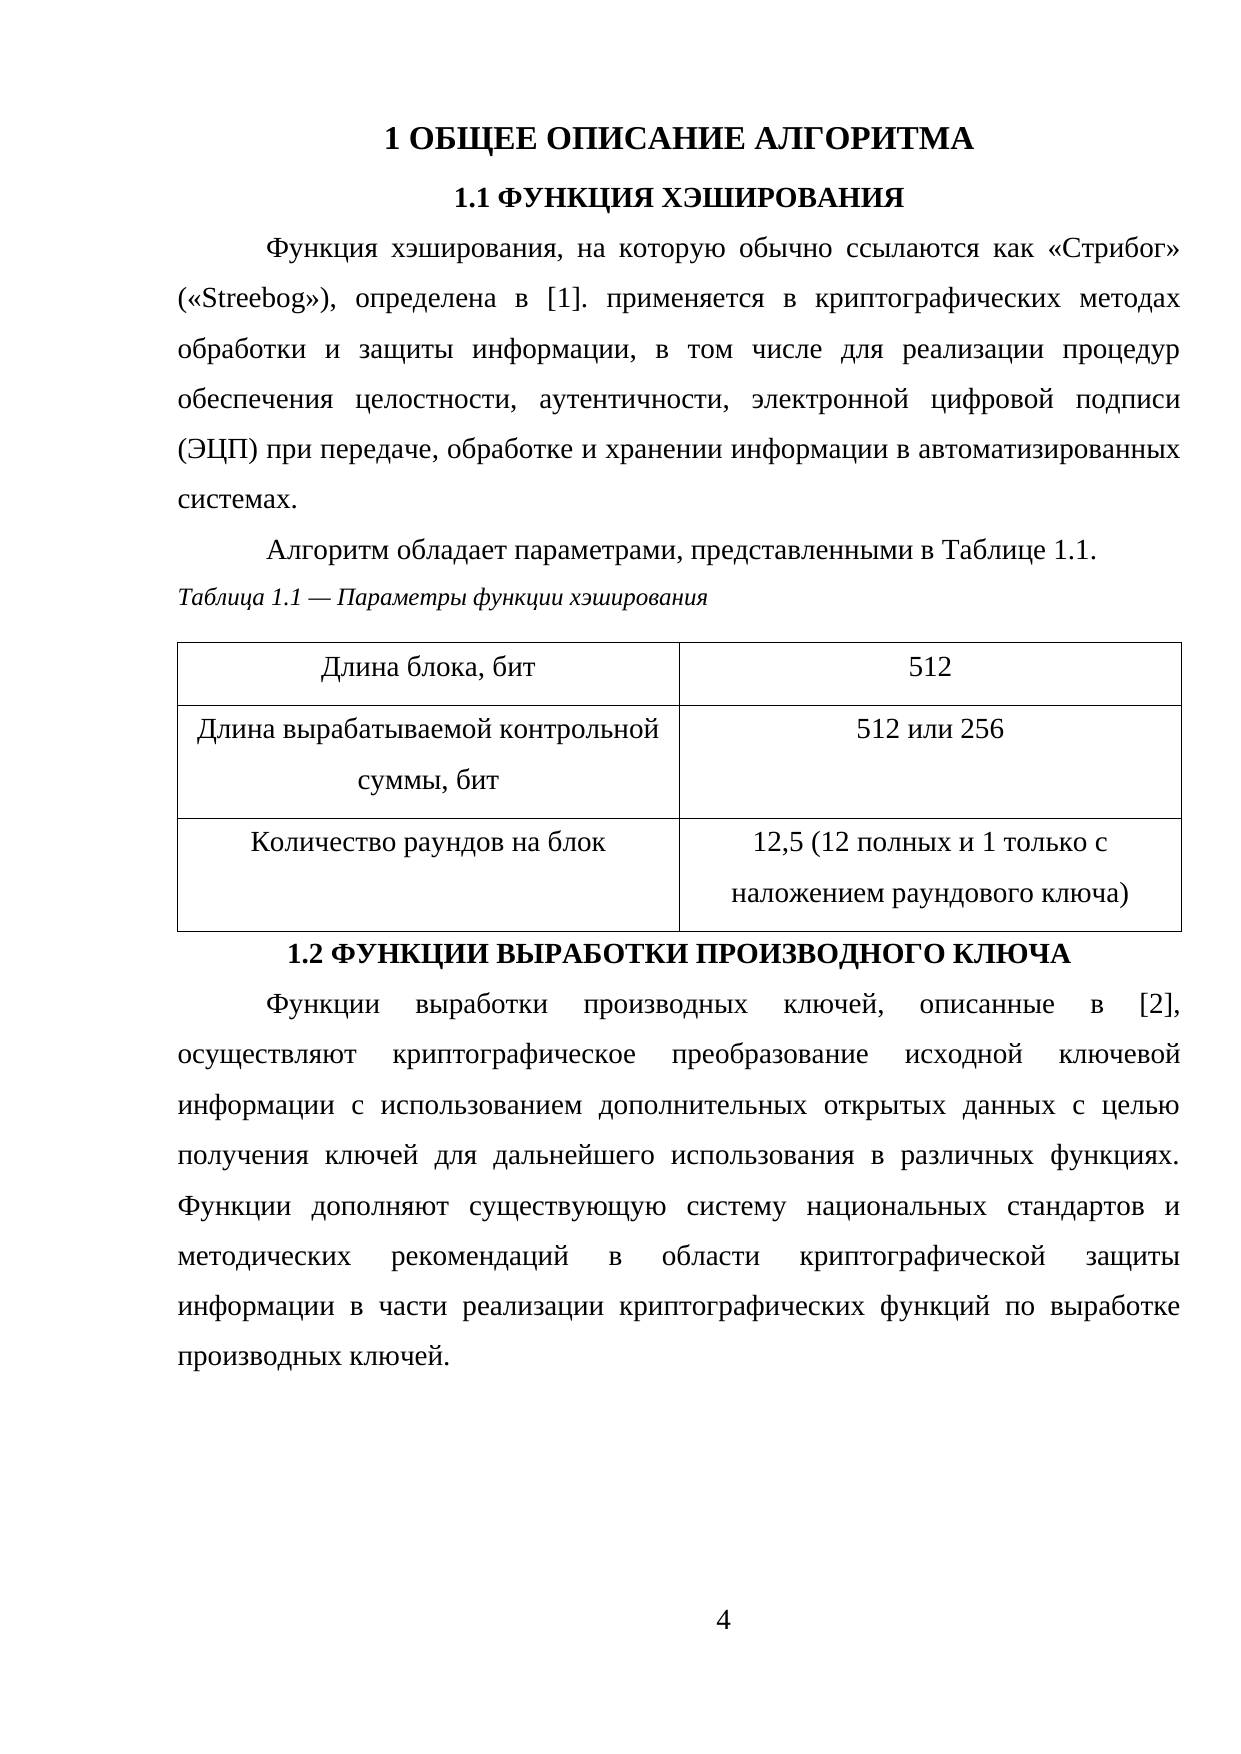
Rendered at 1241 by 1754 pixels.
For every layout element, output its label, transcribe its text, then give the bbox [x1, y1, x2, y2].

table_cell Количество раундов на блок [178, 819, 679, 931]
text Функции выработки производных ключей, описанные в [2], осуществляют криптографическое преобразование исходной ключевой информации с использованием дополнительных открытых данных с целью получения ключей для дальнейшего использования в различных функциях. Функции дополняют существующую систему национальных стандартов и методических рекомендаций в области криптографической защиты информации в части реализации криптографических функций по выработке производных ключей. [177, 986, 1181, 1372]
table_cell 12,5 (12 полных и 1 только с наложением раундового ключа) [680, 819, 1181, 931]
table_cell Длина вырабатываемой контрольной суммы, бит [178, 706, 679, 818]
subtitle 1.2 ФУНКЦИИ ВЫРАБОТКИ ПРОИЗВОДНОГО КЛЮЧА [177, 936, 1181, 969]
text Функция хэширования, на которую обычно ссылаются как «Стрибог» («Streebog»), определена в [1]. применяется в криптографических методах обработки и защиты информации, в том числе для реализации процедур обеспечения целостности, аутентичности, электронной цифровой подписи (ЭЦП) при передаче, обработке и хранении информации в автоматизированных системах. [177, 230, 1181, 515]
text Алгоритм обладает параметрами, представленными в Таблице 1.1. [177, 532, 1181, 566]
table_header 512 [680, 643, 1181, 705]
text Таблица 1.1 — Параметры функции хэширования [177, 582, 1181, 611]
table_header Длина блока, бит [178, 643, 679, 705]
subtitle 1.1 ФУНКЦИЯ ХЭШИРОВАНИЯ [177, 180, 1181, 213]
subtitle 1 ОБЩЕЕ ОПИСАНИЕ АЛГОРИТМА [177, 118, 1181, 156]
table_cell 512 или 256 [680, 706, 1181, 818]
